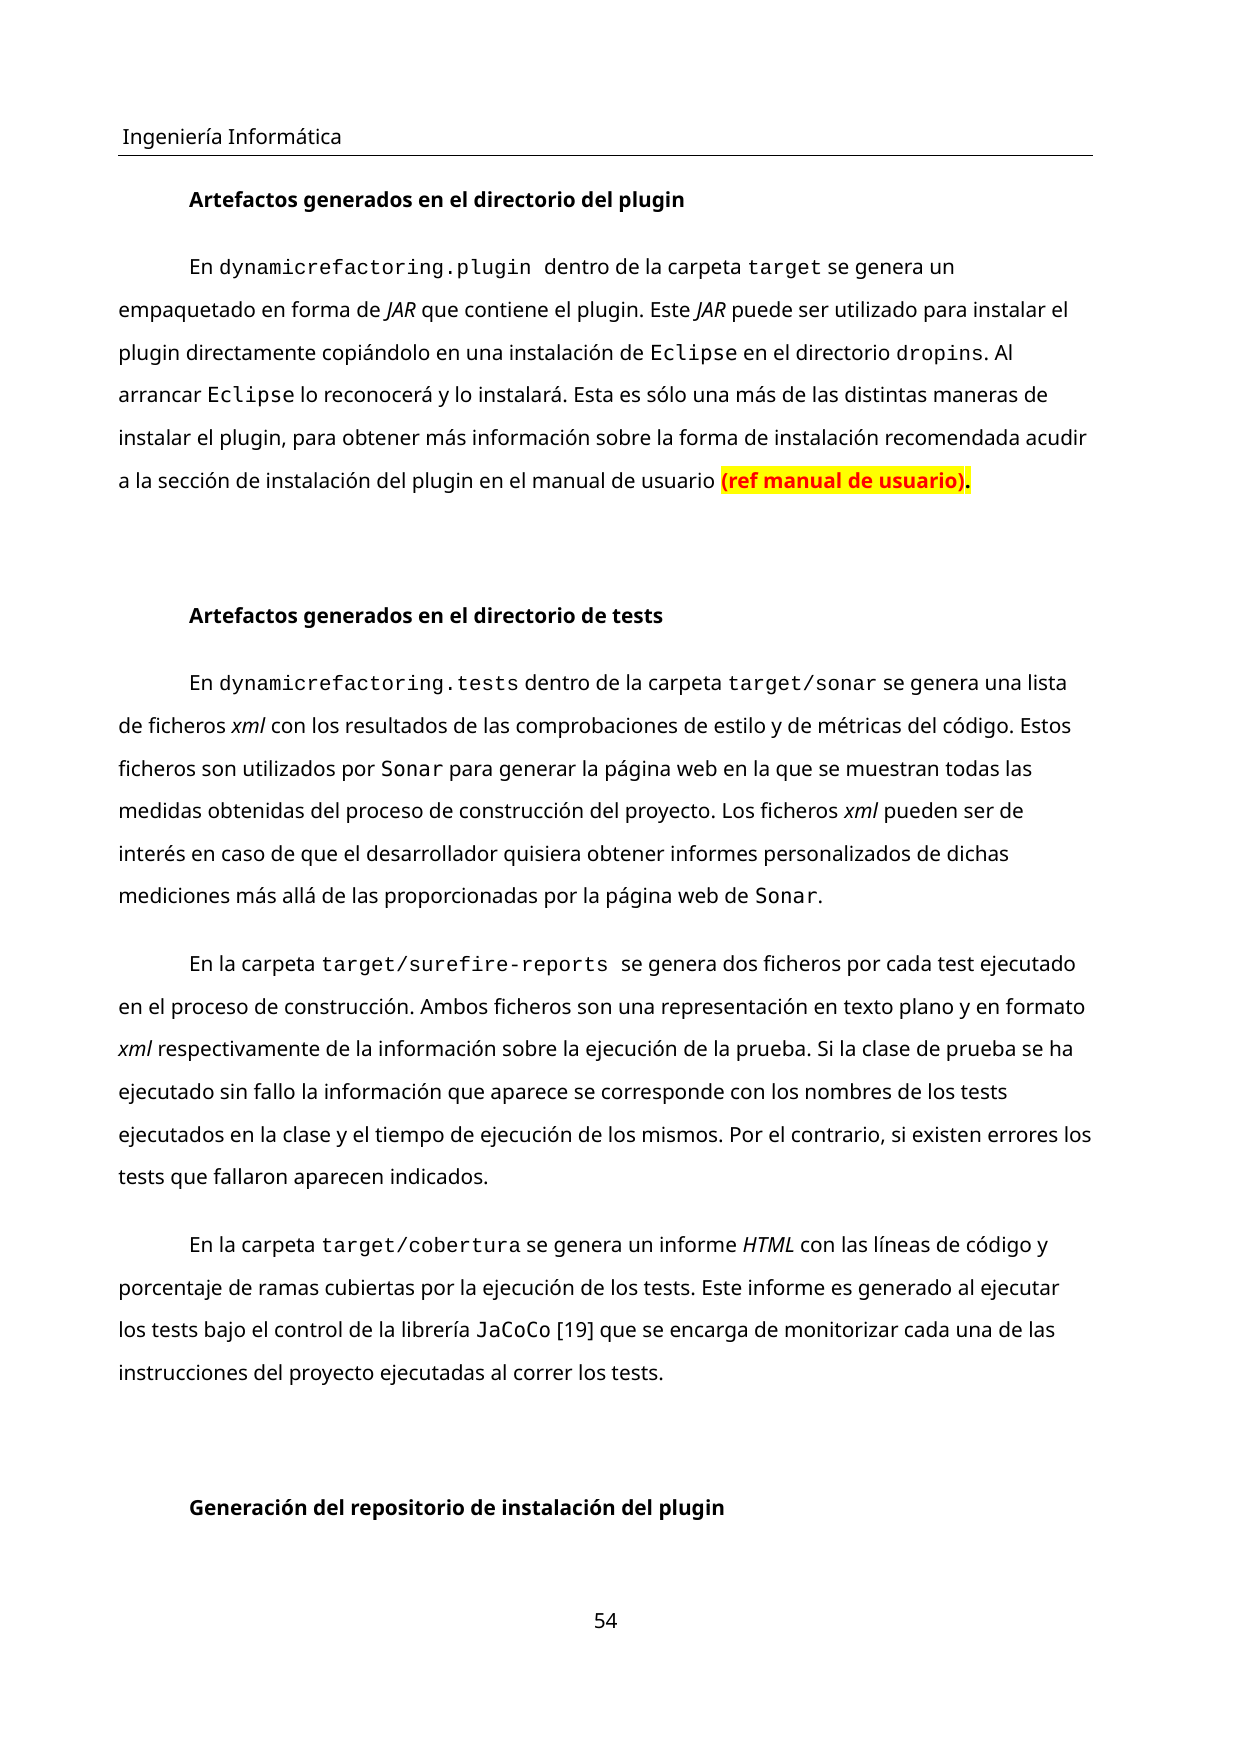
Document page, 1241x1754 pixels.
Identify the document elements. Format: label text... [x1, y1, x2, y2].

text Artefactos generados en el directorio del plugin [118, 185, 1093, 213]
text En la carpeta target/surefire-reports se genera dos ficheros por cada test ejecutado en el proceso de construcción. Ambos ficheros son una representación en texto plano y en formato xml respectivamente de la información sobre la ejecución de la prueba. Si la clase de prueba se ha ejecutado sin fallo la información que aparece se corresponde con los nombres de los tests ejecutados en la clase y el tiempo de ejecución de los mismos. Por el contrario, si existen errores los tests que fallaron aparecen indicados. [118, 949, 1093, 1191]
text En dynamicrefactoring.tests dentro de la carpeta target/sonar se genera una lista de ficheros xml con los resultados de las comprobaciones de estilo y de métricas del código. Estos ficheros son utilizados por Sonar para generar la página web en la que se muestran todas las medidas obtenidas del proceso de construcción del proyecto. Los ficheros xml pueden ser de interés en caso de que el desarrollador quisiera obtener informes personalizados de dichas mediciones más allá de las proporcionadas por la página web de Sonar. [118, 668, 1093, 910]
text Artefactos generados en el directorio de tests [118, 601, 1093, 629]
text En dynamicrefactoring.plugin dentro de la carpeta target se genera un empaquetado en forma de JAR que contiene el plugin. Este JAR puede ser utilizado para instalar el plugin directamente copiándolo en una instalación de Eclipse en el directorio dropins. Al arrancar Eclipse lo reconocerá y lo instalará. Esta es sólo una más de las distintas maneras de instalar el plugin, para obtener más información sobre la forma de instalación recomendada acudir a la sección de instalación del plugin en el manual de usuario (ref manual de usuario). [118, 252, 1093, 494]
text Generación del repositorio de instalación del plugin [118, 1493, 1093, 1522]
text En la carpeta target/cobertura se genera un informe HTML con las líneas de código y porcentaje de ramas cubiertas por la ejecución de los tests. Este informe es generado al ejecutar los tests bajo el control de la librería JaCoCo [19] que se encarga de monitorizar cada una de las instrucciones del proyecto ejecutadas al correr los tests. [118, 1230, 1093, 1386]
